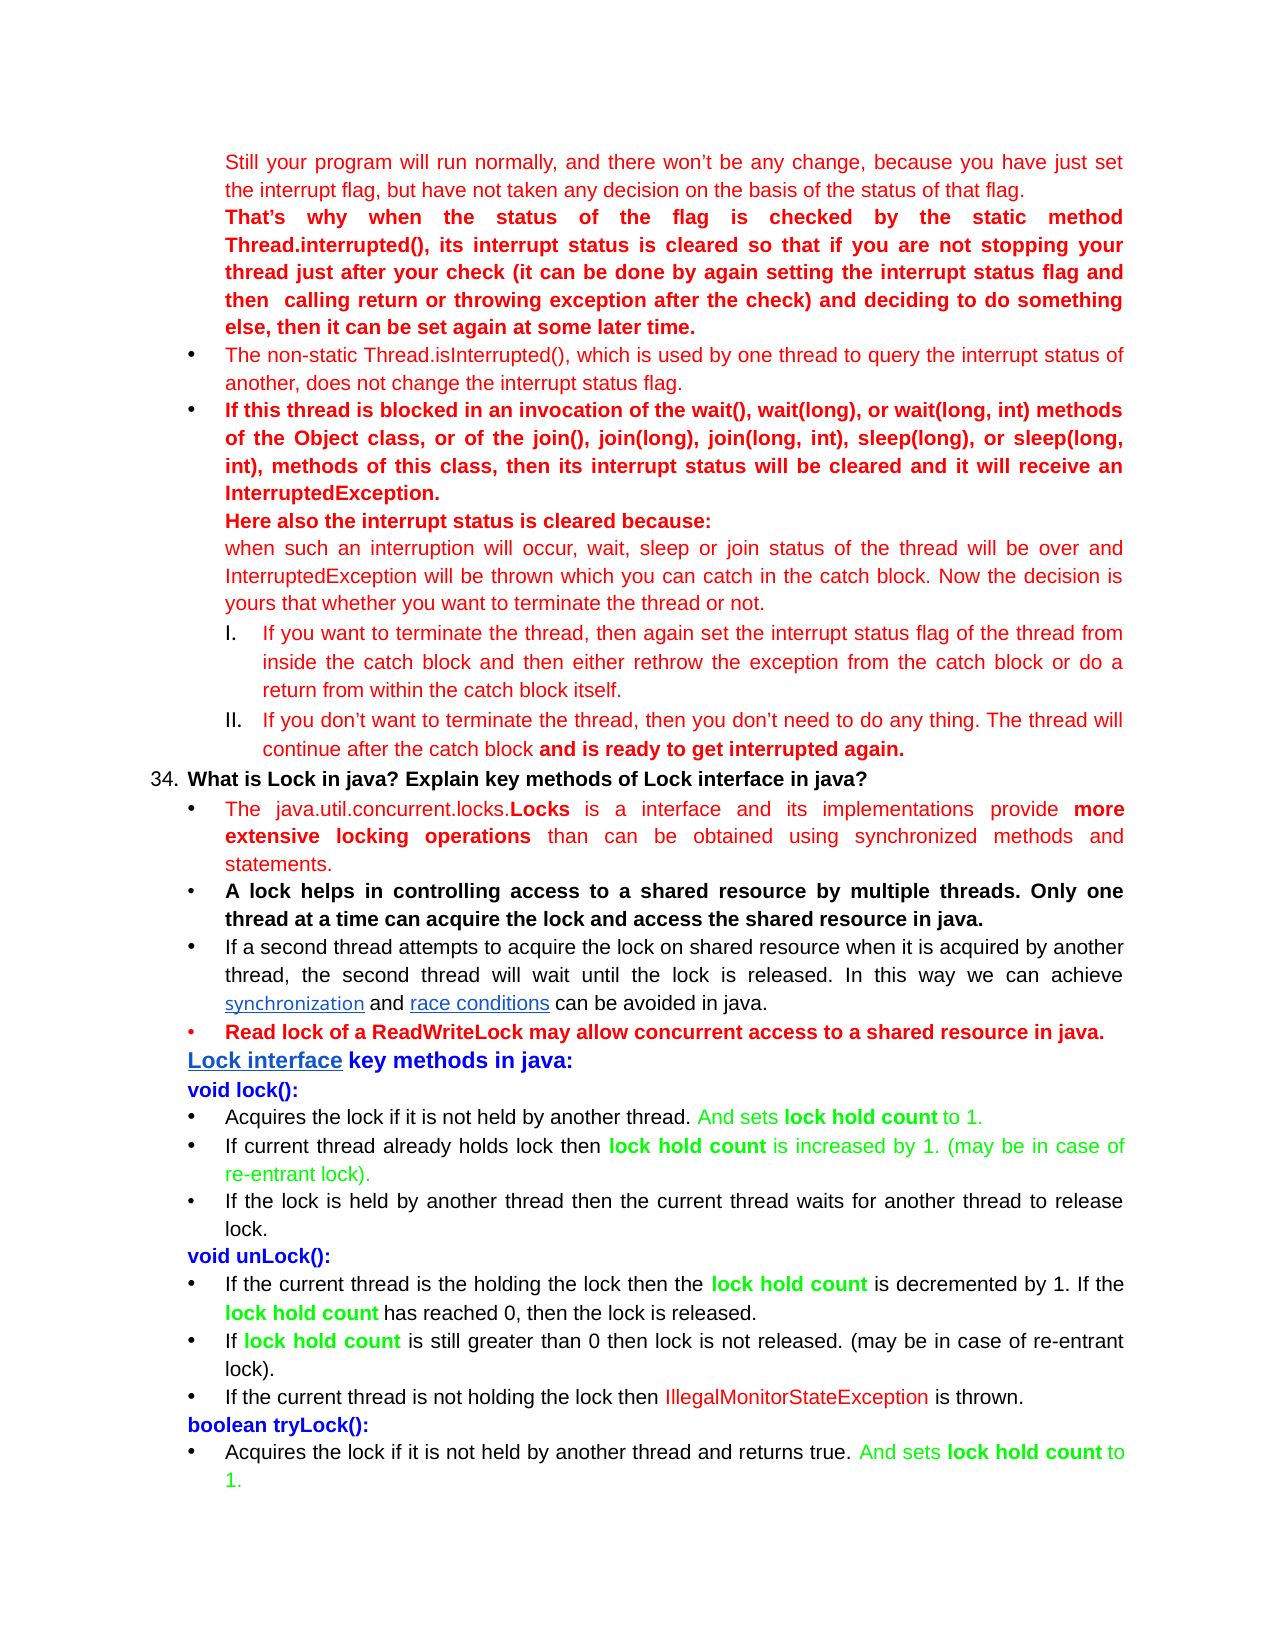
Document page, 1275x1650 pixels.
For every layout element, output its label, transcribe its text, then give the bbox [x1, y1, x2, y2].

list If a second thread attempts to acquire the lock on shared resource when it is acquired by another thread, the second thread will wait until the lock is released. In this way we can achieve synchronization and race conditions can be avoided in java. [187, 934, 1125, 1016]
list What is Lock in java? Explain key methods of Lock interface in java? [150, 764, 1125, 792]
list If the lock is held by another thread then the current thread waits for another thread to release lock. [187, 1189, 1125, 1241]
list void unLock(): [150, 1244, 1125, 1268]
list A lock helps in controlling access to a shared resource by multiple threads. Only one thread at a time can acquire the lock and access the shared resource in java. [187, 879, 1125, 931]
list If you want to terminate the thread, then again set the interrupt status flag of the thread from inside the catch block and then either rethrow the exception from the catch block or do a return from within the catch block itself. [225, 618, 1125, 702]
list Acquires the lock if it is not held by another thread and returns true. And sets lock hold count to 1. [187, 1440, 1125, 1492]
list If current thread already holds lock then lock hold count is increased by 1. (may be in case of re-entrant lock). [187, 1133, 1125, 1185]
list Acquires the lock if it is not held by another thread. And sets lock hold count to 1. [187, 1105, 1125, 1130]
list If lock hold count is still greater than 0 then lock is not released. (may be in case of re-entrant lock). [187, 1329, 1125, 1381]
list Here also the interrupt status is cleared because: [187, 508, 1125, 532]
list If the current thread is the holding the lock then the lock hold count is decremented by 1. If the lock hold count has reached 0, then the lock is released. [187, 1272, 1125, 1325]
list void lock(): [150, 1078, 1125, 1102]
list Lock interface key methods in java: [150, 1047, 1125, 1073]
list boolean tryLock(): [150, 1413, 1125, 1437]
list when such an interruption will occur, wait, sleep or join status of the thread will be over and InterruptedException will be thrown which you can catch in the catch block. Now the decision is yours that whether you want to terminate the thread or not. [187, 536, 1125, 615]
list If this thread is blocked in an invocation of the wait(), wait(long), or wait(long, int) methods of the Object class, or of the join(), join(long), join(long, int), sleep(long), or sleep(long, int), methods of this class, then its interrupt status will be cleared and it will receive an InterruptedException. [187, 398, 1125, 505]
list Read lock of a ReadWriteLock may allow concurrent access to a shared resource in java. [187, 1019, 1125, 1044]
list That’s why when the status of the flag is checked by the static method Thread.interrupted(), its interrupt status is cleared so that if you are not stopping your thread just after your check (it can be done by again setting the interrupt status flag and then calling return or throwing exception after the check) and deciding to do something else, then it can be set again at some later time. [187, 205, 1125, 339]
list If you don’t want to terminate the thread, then you don’t need to do any thing. The thread will continue after the catch block and is ready to get interrupted again. [225, 705, 1125, 761]
list If the current thread is not holding the lock then IllegalMonitorStateException is thrown. [187, 1384, 1125, 1409]
list The java.util.concurrent.locks.Locks is a interface and its implementations provide more extensive locking operations than can be obtained using synchronized methods and statements. [187, 796, 1125, 876]
list The non-static Thread.isInterrupted(), which is used by one thread to query the interrupt status of another, does not change the interrupt status flag. [187, 342, 1125, 394]
list Still your program will run normally, and there won’t be any change, because you have just set the interrupt flag, but have not taken any decision on the basis of the status of that flag. [187, 150, 1125, 201]
